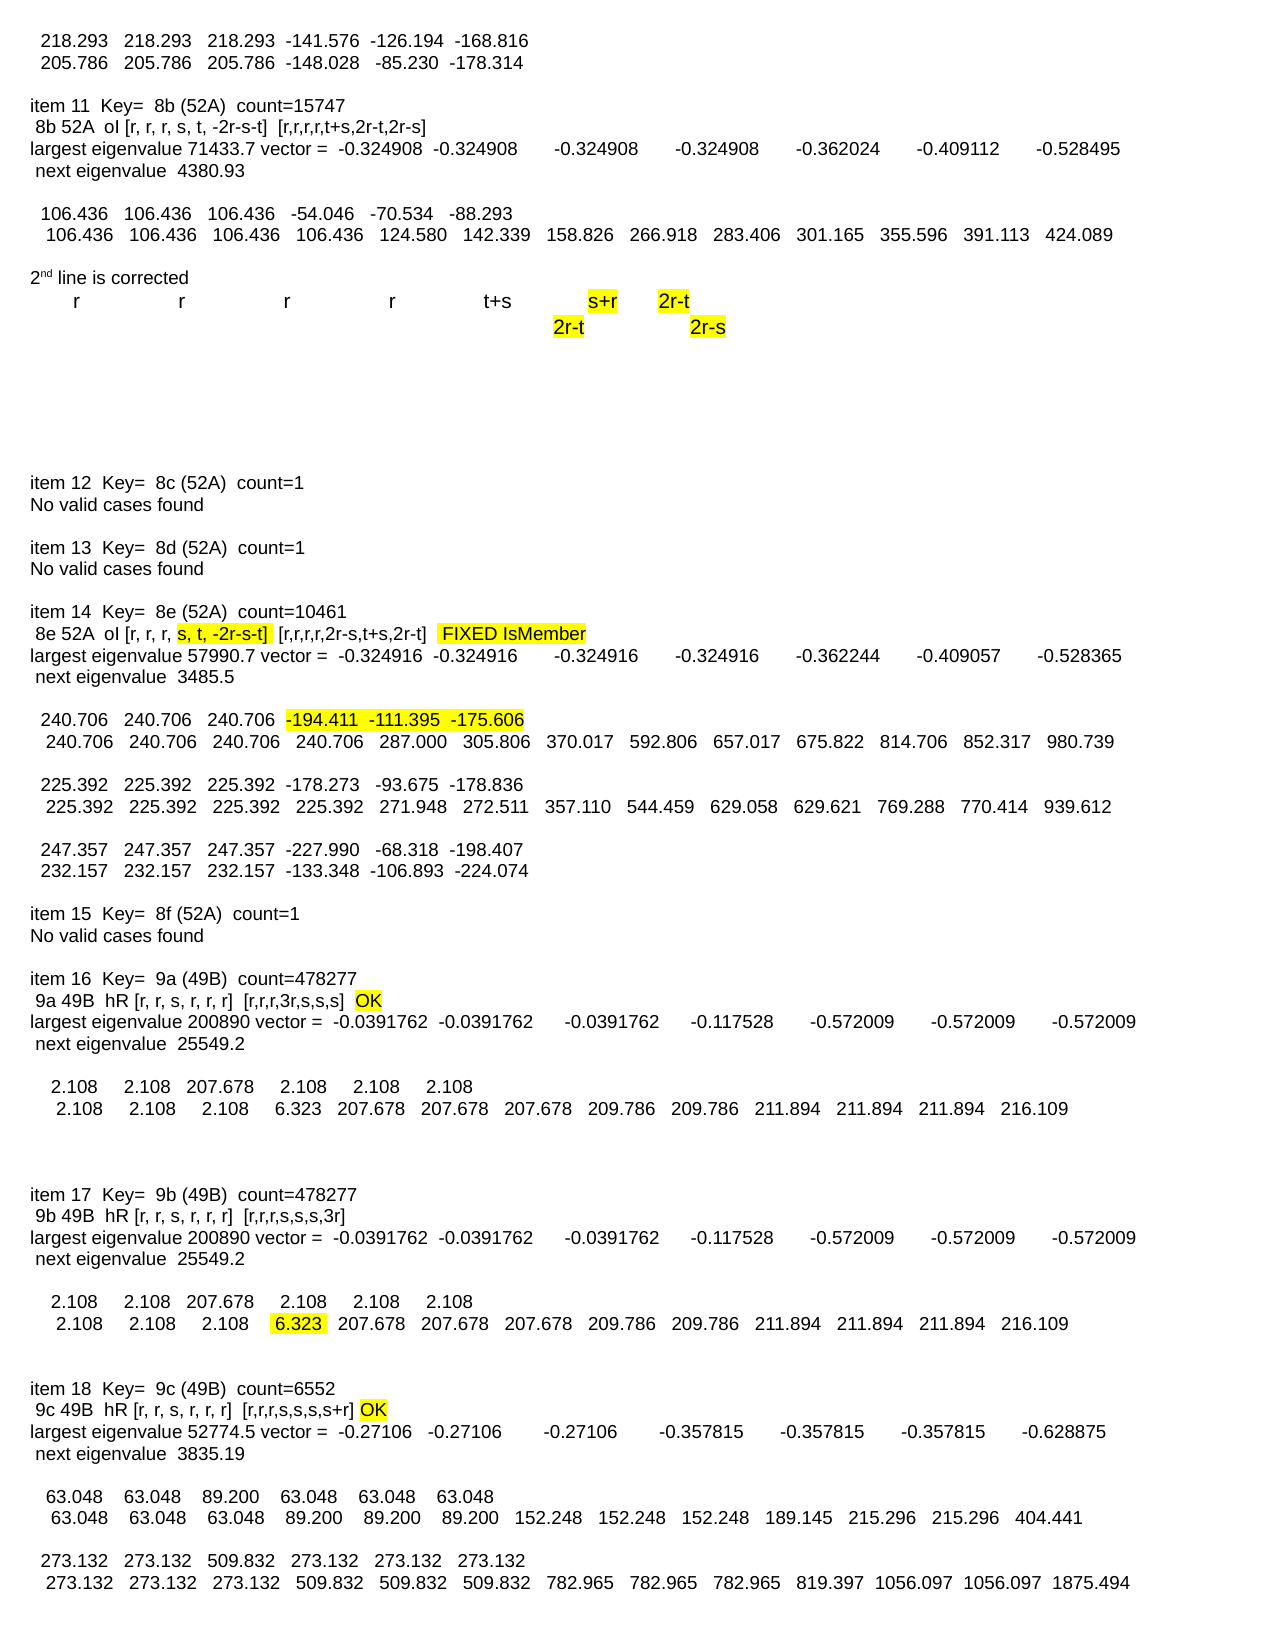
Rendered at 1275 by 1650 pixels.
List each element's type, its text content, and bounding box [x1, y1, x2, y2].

table_cell 2r-t [550, 315, 655, 340]
text item 15 Key= 8f (52A) count=1 [30, 903, 1245, 925]
text largest eigenvalue 200890 vector = -0.0391762 -0.0391762 -0.0391762 -0.117528 -0.572009 -0.572009 -0.572009 [30, 1011, 1245, 1033]
text item 11 Key= 8b (52A) count=15747 [30, 95, 1245, 116]
text No valid cases found [30, 558, 1245, 580]
text 218.293 218.293 218.293 -141.576 -126.194 -168.816 [30, 30, 1245, 52]
text largest eigenvalue 71433.7 vector = -0.324908 -0.324908 -0.324908 -0.324908 -0.362024 -0.409112 -0.528495 [30, 138, 1245, 159]
text 2nd line is corrected [30, 267, 1245, 289]
text next eigenvalue 3835.19 [30, 1442, 1245, 1464]
text 106.436 106.436 106.436 -54.046 -70.534 -88.293 [30, 202, 1245, 224]
text largest eigenvalue 57990.7 vector = -0.324916 -0.324916 -0.324916 -0.324916 -0.362244 -0.409057 -0.528365 [30, 644, 1245, 666]
text largest eigenvalue 52774.5 vector = -0.27106 -0.27106 -0.27106 -0.357815 -0.357815 -0.357815 -0.628875 [30, 1421, 1245, 1442]
text No valid cases found [30, 493, 1245, 515]
text 8e 52A oI [r, r, r, s, t, -2r-s-t] [r,r,r,r,2r-s,t+s,2r-t] FIXED IsMember [30, 623, 1245, 644]
text 9c 49B hR [r, r, s, r, r, r] [r,r,r,s,s,s,s+r] OK [30, 1399, 1245, 1421]
text 2.108 2.108 2.108 6.323 207.678 207.678 207.678 209.786 209.786 211.894 211.894 211.894 216.109 [30, 1313, 1245, 1334]
table_cell [234, 315, 339, 340]
text 9a 49B hR [r, r, s, r, r, r] [r,r,r,3r,s,s,s] OK [30, 989, 1245, 1011]
text 8b 52A oI [r, r, r, s, t, -2r-s-t] [r,r,r,r,t+s,2r-t,2r-s] [30, 116, 1245, 138]
table_cell [760, 315, 866, 340]
text 63.048 63.048 63.048 89.200 89.200 89.200 152.248 152.248 152.248 189.145 215.296 215.296 404.441 [30, 1507, 1245, 1528]
table_header t+s [445, 289, 550, 314]
table_header r [24, 289, 129, 314]
table_cell [340, 315, 445, 340]
text 9b 49B hR [r, r, s, r, r, r] [r,r,r,s,s,s,3r] [30, 1205, 1245, 1227]
text 240.706 240.706 240.706 -194.411 -111.395 -175.606 [30, 709, 1245, 731]
text 225.392 225.392 225.392 225.392 271.948 272.511 357.110 544.459 629.058 629.621 769.288 770.414 939.612 [30, 795, 1245, 817]
text item 14 Key= 8e (52A) count=10461 [30, 601, 1245, 623]
text 273.132 273.132 509.832 273.132 273.132 273.132 [30, 1550, 1245, 1572]
text 2.108 2.108 207.678 2.108 2.108 2.108 [30, 1291, 1245, 1313]
text 273.132 273.132 273.132 509.832 509.832 509.832 782.965 782.965 782.965 819.397 1056.097 1056.097 1875.494 [30, 1572, 1245, 1593]
text largest eigenvalue 200890 vector = -0.0391762 -0.0391762 -0.0391762 -0.117528 -0.572009 -0.572009 -0.572009 [30, 1227, 1245, 1248]
table_header r [340, 289, 445, 314]
text item 12 Key= 8c (52A) count=1 [30, 472, 1245, 493]
text 205.786 205.786 205.786 -148.028 -85.230 -178.314 [30, 52, 1245, 73]
table_header r [234, 289, 339, 314]
text 106.436 106.436 106.436 106.436 124.580 142.339 158.826 266.918 283.406 301.165 355.596 391.113 424.089 [30, 224, 1245, 246]
text 232.157 232.157 232.157 -133.348 -106.893 -224.074 [30, 860, 1245, 882]
table_cell [129, 315, 234, 340]
text item 13 Key= 8d (52A) count=1 [30, 537, 1245, 558]
text 63.048 63.048 89.200 63.048 63.048 63.048 [30, 1485, 1245, 1507]
text next eigenvalue 3485.5 [30, 666, 1245, 688]
text item 17 Key= 9b (49B) count=478277 [30, 1183, 1245, 1205]
table_header r [129, 289, 234, 314]
text 2.108 2.108 207.678 2.108 2.108 2.108 [30, 1076, 1245, 1097]
table_header [760, 289, 866, 314]
table_header s+r [550, 289, 655, 314]
text next eigenvalue 25549.2 [30, 1248, 1245, 1270]
table_cell 2r-s [655, 315, 760, 340]
text 225.392 225.392 225.392 -178.273 -93.675 -178.836 [30, 774, 1245, 795]
text item 18 Key= 9c (49B) count=6552 [30, 1378, 1245, 1399]
text 2.108 2.108 2.108 6.323 207.678 207.678 207.678 209.786 209.786 211.894 211.894 211.894 216.109 [30, 1097, 1245, 1119]
text 240.706 240.706 240.706 240.706 287.000 305.806 370.017 592.806 657.017 675.822 814.706 852.317 980.739 [30, 731, 1245, 752]
table_cell [24, 315, 129, 340]
text next eigenvalue 25549.2 [30, 1033, 1245, 1054]
text item 16 Key= 9a (49B) count=478277 [30, 968, 1245, 989]
text 247.357 247.357 247.357 -227.990 -68.318 -198.407 [30, 838, 1245, 860]
text No valid cases found [30, 925, 1245, 946]
text next eigenvalue 4380.93 [30, 159, 1245, 181]
table_cell [445, 315, 550, 340]
table_header 2r-t [655, 289, 760, 314]
